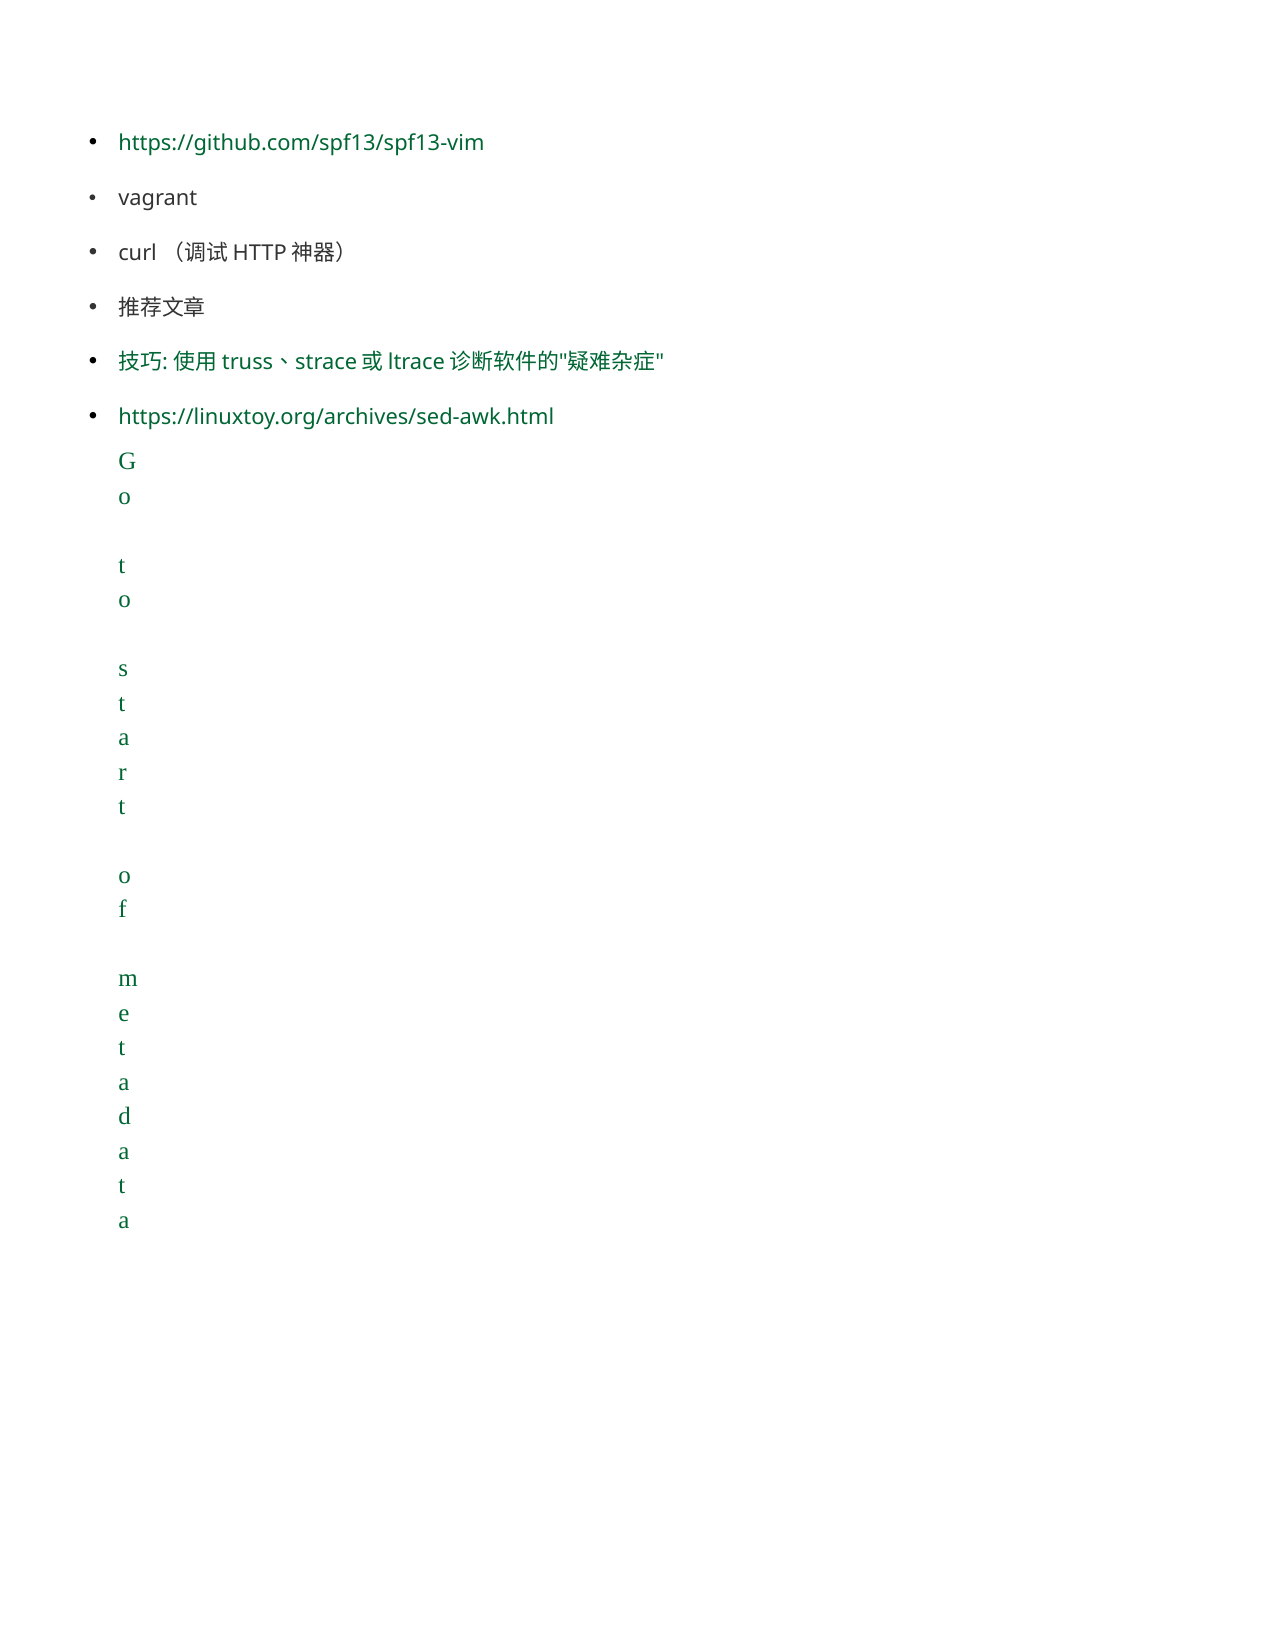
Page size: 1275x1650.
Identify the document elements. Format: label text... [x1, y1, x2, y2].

list 推荐文章 [118, 282, 1157, 321]
list vagrant [118, 173, 1157, 212]
list 技巧: 使用truss、strace或ltrace诊断软件的"疑难杂症" [118, 337, 1157, 376]
list https://linuxtoy.org/archives/sed-awk.html [118, 392, 1157, 431]
list curl （调试HTTP神器） [118, 227, 1157, 267]
list https://github.com/spf13/spf13-vim [118, 118, 1157, 157]
